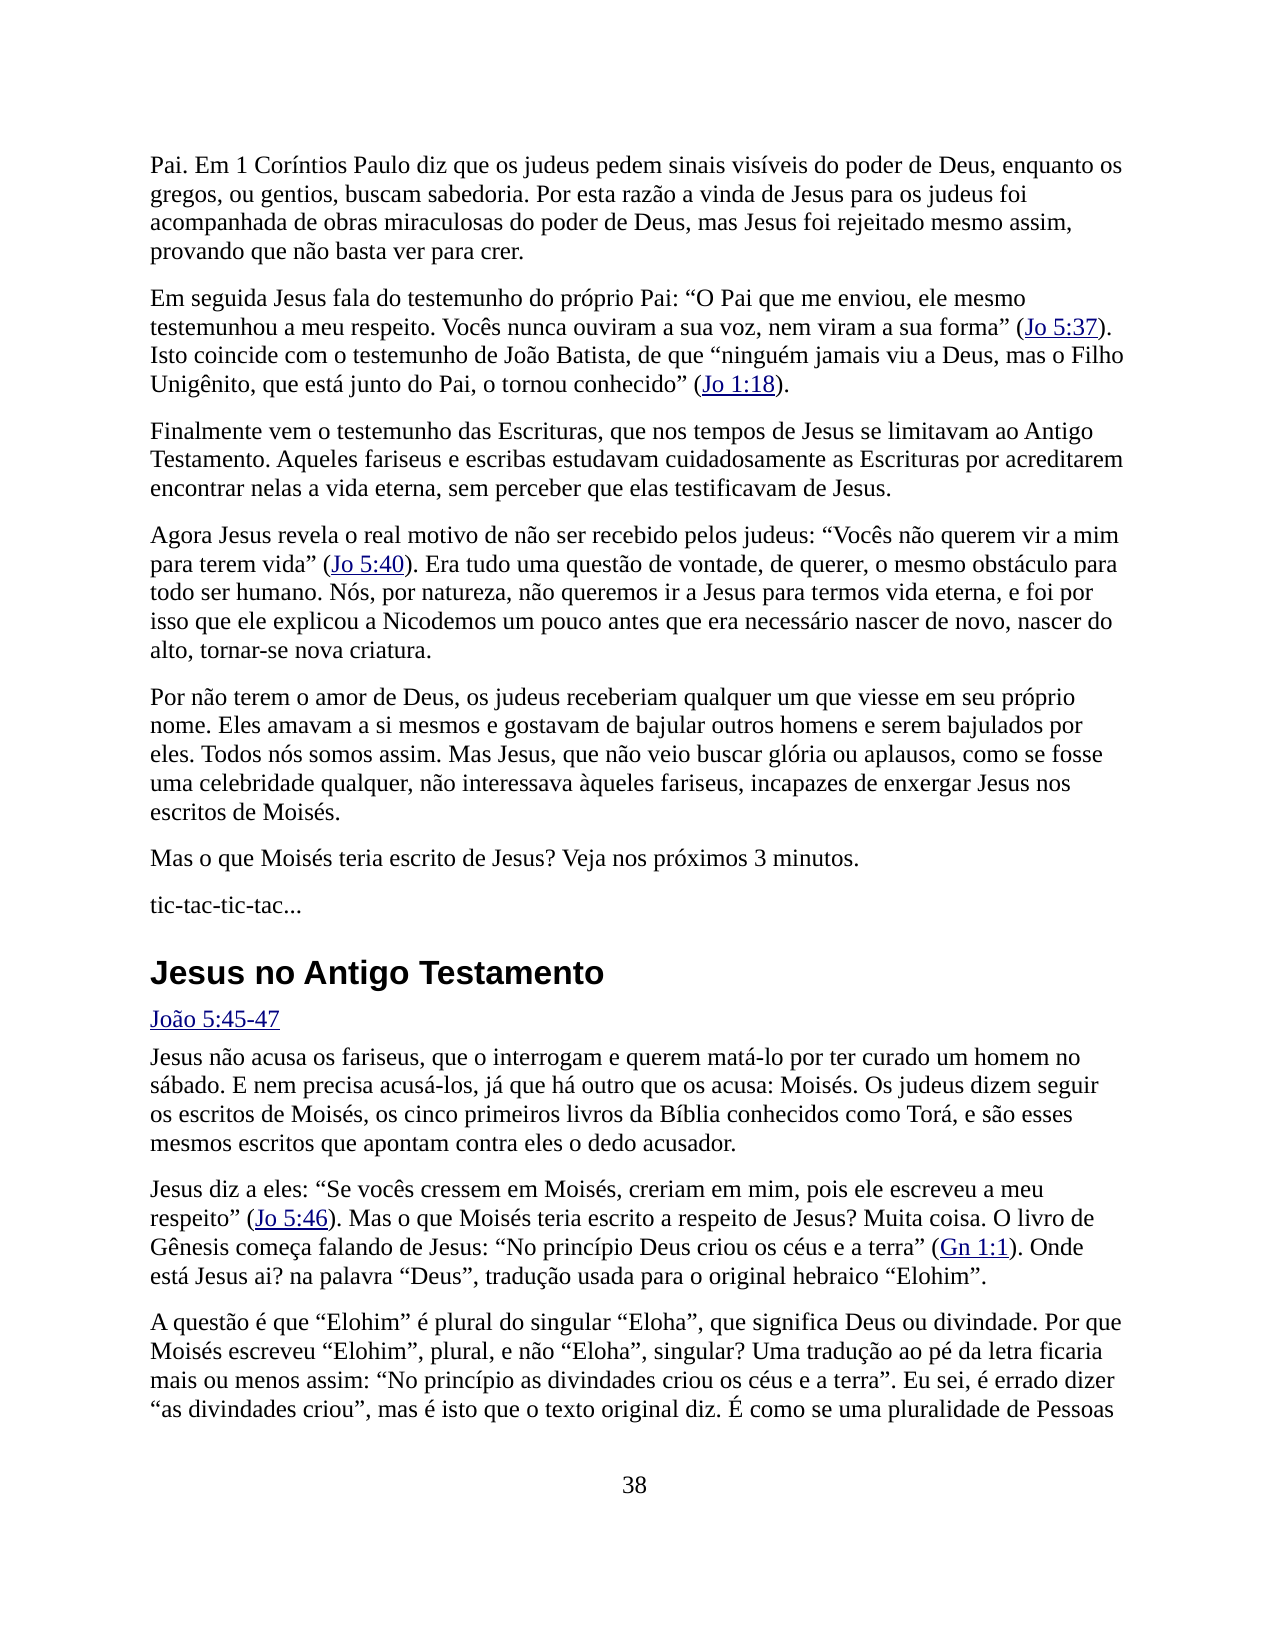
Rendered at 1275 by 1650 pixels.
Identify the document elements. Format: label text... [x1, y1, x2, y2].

text Por não terem o amor de Deus, os judeus receberiam qualquer um que viesse em seu próprio nome. Eles amavam a si mesmos e gostavam de bajular outros homens e serem bajulados por eles. Todos nós somos assim. Mas Jesus, que não veio buscar glória ou aplausos, como se fosse uma celebridade qualquer, não interessava àqueles fariseus, incapazes de enxergar Jesus nos escritos de Moisés. [150, 682, 1125, 825]
text Agora Jesus revela o real motivo de não ser recebido pelos judeus: “Vocês não querem vir a mim para terem vida” (Jo 5:40). Era tudo uma questão de vontade, de querer, o mesmo obstáculo para todo ser humano. Nós, por natureza, não queremos ir a Jesus para termos vida eterna, e foi por isso que ele explicou a Nicodemos um pouco antes que era necessário nascer de novo, nascer do alto, tornar-se nova criatura. [150, 520, 1125, 664]
text Jesus não acusa os fariseus, que o interrogam e querem matá-lo por ter curado um homem no sábado. E nem precisa acusá-los, já que há outro que os acusa: Moisés. Os judeus dizem seguir os escritos de Moisés, os cinco primeiros livros da Bíblia conhecidos como Torá, e são esses mesmos escritos que apontam contra eles o dedo acusador. [150, 1042, 1125, 1157]
subtitle Jesus no Antigo Testamento [150, 953, 1125, 991]
text João 5:45-47 [150, 1004, 1125, 1033]
text Em seguida Jesus fala do testemunho do próprio Pai: “O Pai que me enviou, ele mesmo testemunhou a meu respeito. Vocês nunca ouviram a sua voz, nem viram a sua forma” (Jo 5:37). Isto coincide com o testemunho de João Batista, de que “ninguém jamais viu a Deus, mas o Filho Unigênito, que está junto do Pai, o tornou conhecido” (Jo 1:18). [150, 283, 1125, 398]
text Mas o que Moisés teria escrito de Jesus? Veja nos próximos 3 minutos. [150, 843, 1125, 872]
text Pai. Em 1 Coríntios Paulo diz que os judeus pedem sinais visíveis do poder de Deus, enquanto os gregos, ou gentios, buscam sabedoria. Por esta razão a vinda de Jesus para os judeus foi acompanhada de obras miraculosas do poder de Deus, mas Jesus foi rejeitado mesmo assim, provando que não basta ver para crer. [150, 150, 1125, 265]
text A questão é que “Elohim” é plural do singular “Eloha”, que significa Deus ou divindade. Por que Moisés escreveu “Elohim”, plural, e não “Eloha”, singular? Uma tradução ao pé da letra ficaria mais ou menos assim: “No princípio as divindades criou os céus e a terra”. Eu sei, é errado dizer “as divindades criou”, mas é isto que o texto original diz. É como se uma pluralidade de Pessoas [150, 1307, 1125, 1422]
text Jesus diz a eles: “Se vocês cressem em Moisés, creriam em mim, pois ele escreveu a meu respeito” (Jo 5:46). Mas o que Moisés teria escrito a respeito de Jesus? Muita coisa. O livro de Gênesis começa falando de Jesus: “No princípio Deus criou os céus e a terra” (Gn 1:1). Onde está Jesus ai? na palavra “Deus”, tradução usada para o original hebraico “Elohim”. [150, 1174, 1125, 1289]
text Finalmente vem o testemunho das Escrituras, que nos tempos de Jesus se limitavam ao Antigo Testamento. Aqueles fariseus e escribas estudavam cuidadosamente as Escrituras por acreditarem encontrar nelas a vida eterna, sem perceber que elas testificavam de Jesus. [150, 416, 1125, 502]
text tic-tac-tic-tac... [150, 890, 1125, 919]
